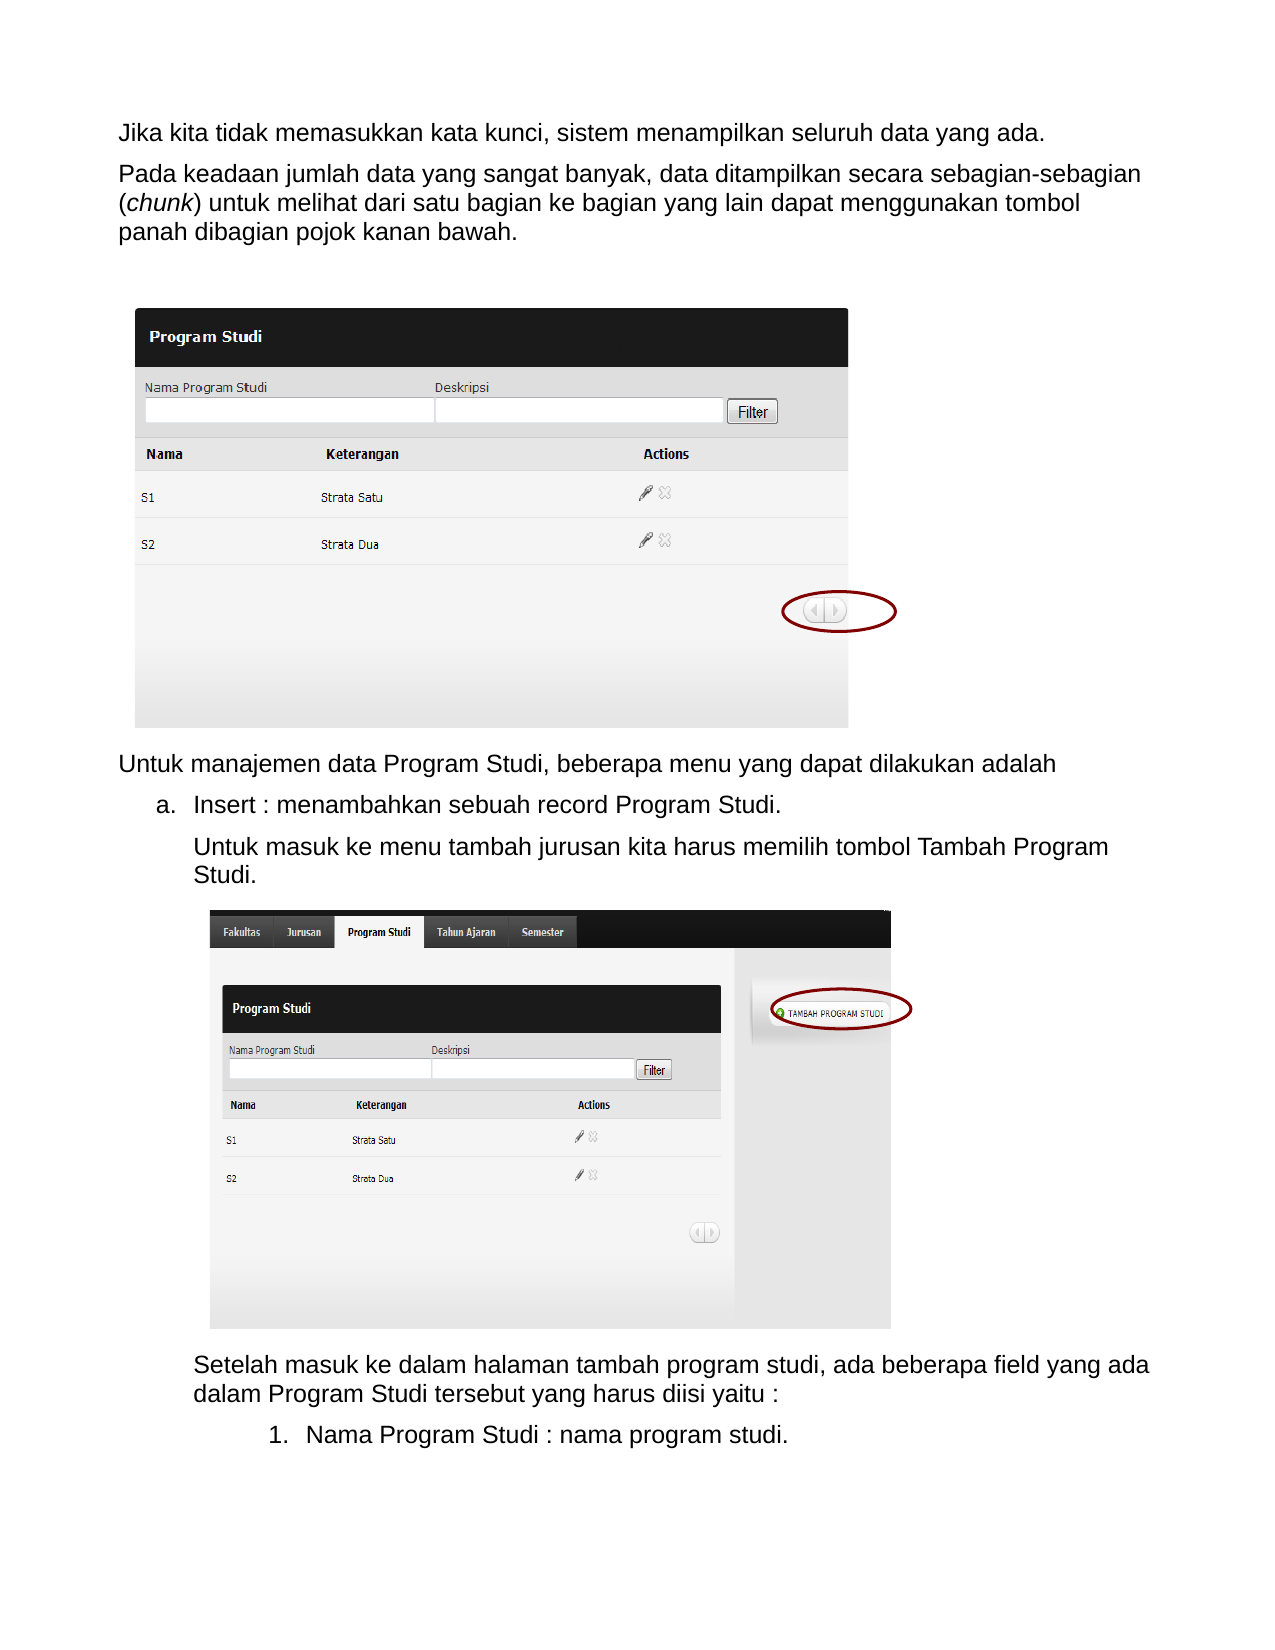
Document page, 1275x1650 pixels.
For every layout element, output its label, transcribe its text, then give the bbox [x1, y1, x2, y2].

picture [134, 308, 849, 728]
picture [774, 991, 891, 1027]
picture [209, 910, 891, 1329]
list Insert : menambahkan sebuah record Program Studi. [156, 790, 1157, 819]
text Setelah masuk ke dalam halaman tambah program studi, ada beberapa field yang ada dalam Program Studi tersebut yang harus diisi yaitu : [193, 1350, 1157, 1407]
text Jika kita tidak memasukkan kata kunci, sistem menampilkan seluruh data yang ada. [118, 118, 1157, 147]
text Untuk masuk ke menu tambah jurusan kita harus memilih tombol Tambah Program Studi. [193, 832, 1157, 889]
text Pada keadaan jumlah data yang sangat banyak, data ditampilkan secara sebagian-sebagian (chunk) untuk melihat dari satu bagian ke bagian yang lain dapat menggunakan tombol panah dibagian pojok kanan bawah. [118, 159, 1157, 246]
list Nama Program Studi : nama program studi. [268, 1420, 1157, 1449]
text Untuk manajemen data Program Studi, beberapa menu yang dapat dilakukan adalah [118, 749, 1157, 778]
picture [785, 594, 849, 629]
